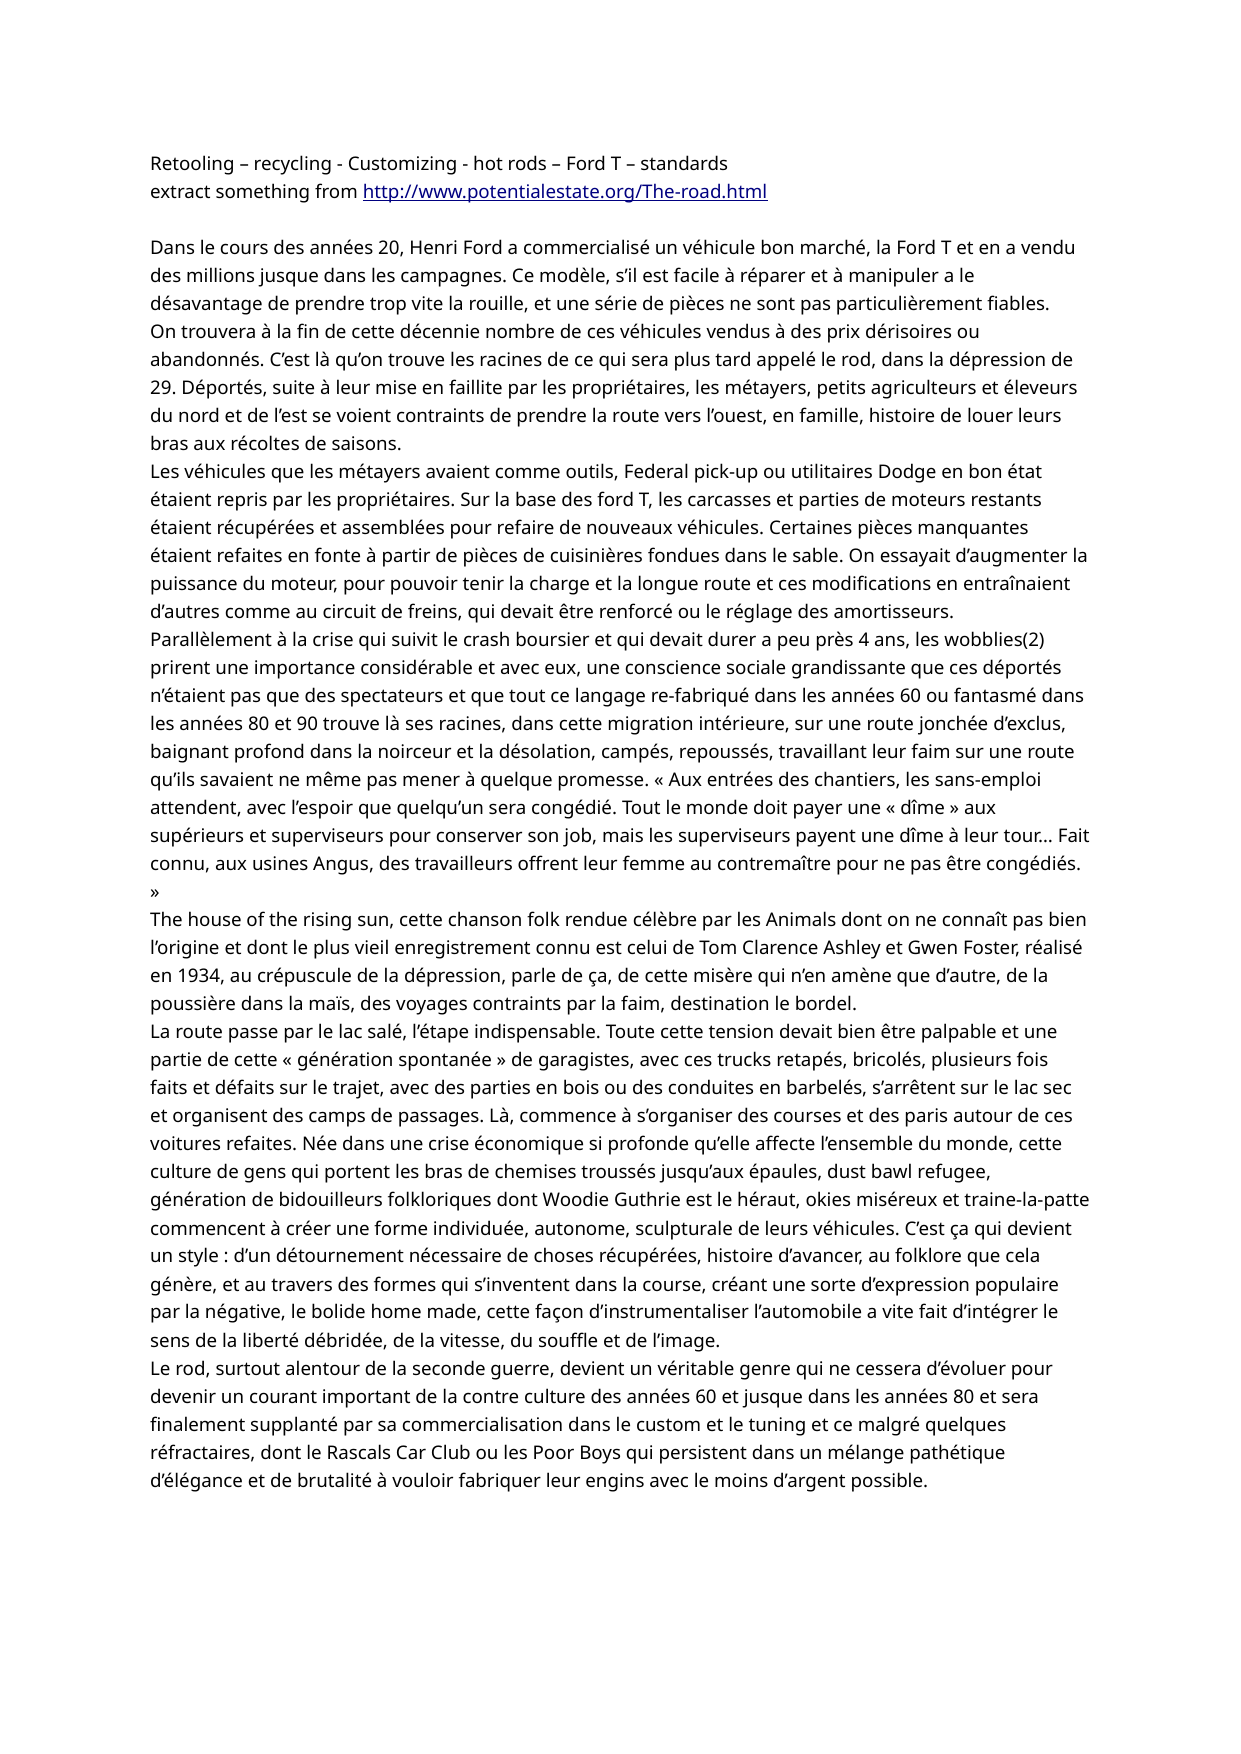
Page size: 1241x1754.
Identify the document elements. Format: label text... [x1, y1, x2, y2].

text Les véhicules que les métayers avaient comme outils, Federal pick-up ou utilitaires Dodge en bon état étaient repris par les propriétaires. Sur la base des ford T, les carcasses et parties de moteurs restants étaient récupérées et assemblées pour refaire de nouveaux véhicules. Certaines pièces manquantes étaient refaites en fonte à partir de pièces de cuisinières fondues dans le sable. On essayait d’augmenter la puissance du moteur, pour pouvoir tenir la charge et la longue route et ces modifications en entraînaient d’autres comme au circuit de freins, qui devait être renforcé ou le réglage des amortisseurs. [150, 458, 1091, 624]
text The house of the rising sun, cette chanson folk rendue célèbre par les Animals dont on ne connaît pas bien l’origine et dont le plus vieil enregistrement connu est celui de Tom Clarence Ashley et Gwen Foster, réalisé en 1934, au crépuscule de la dépression, parle de ça, de cette misère qui n’en amène que d’autre, de la poussière dans la maïs, des voyages contraints par la faim, destination le bordel. [150, 907, 1091, 1016]
text Le rod, surtout alentour de la seconde guerre, devient un véritable genre qui ne cessera d’évoluer pour devenir un courant important de la contre culture des années 60 et jusque dans les années 80 et sera finalement supplanté par sa commercialisation dans le custom et le tuning et ce malgré quelques réfractaires, dont le Rascals Car Club ou les Poor Boys qui persistent dans un mélange pathétique d’élégance et de brutalité à vouloir fabriquer leur engins avec le moins d’argent possible. [150, 1355, 1091, 1492]
text extract something from http://www.potentialestate.org/The-road.html [150, 178, 1091, 203]
text Retooling – recycling - Customizing - hot rods – Ford T – standards [150, 150, 1091, 176]
text Parallèlement à la crise qui suivit le crash boursier et qui devait durer a peu près 4 ans, les wobblies(2) prirent une importance considérable et avec eux, une conscience sociale grandissante que ces déportés n’étaient pas que des spectateurs et que tout ce langage re-fabriqué dans les années 60 ou fantasmé dans les années 80 et 90 trouve là ses racines, dans cette migration intérieure, sur une route jonchée d’exclus, baignant profond dans la noirceur et la désolation, campés, repoussés, travaillant leur faim sur une route qu’ils savaient ne même pas mener à quelque promesse. « Aux entrées des chantiers, les sans-emploi attendent, avec l’espoir que quelqu’un sera congédié. Tout le monde doit payer une « dîme » aux supérieurs et superviseurs pour conserver son job, mais les superviseurs payent une dîme à leur tour… Fait connu, aux usines Angus, des travailleurs offrent leur femme au contremaître pour ne pas être congédiés. » [150, 626, 1091, 904]
text La route passe par le lac salé, l’étape indispensable. Toute cette tension devait bien être palpable et une partie de cette « génération spontanée » de garagistes, avec ces trucks retapés, bricolés, plusieurs fois faits et défaits sur le trajet, avec des parties en bois ou des conduites en barbelés, s’arrêtent sur le lac sec et organisent des camps de passages. Là, commence à s’organiser des courses et des paris autour de ces voitures refaites. Née dans une crise économique si profonde qu’elle affecte l’ensemble du monde, cette culture de gens qui portent les bras de chemises troussés jusqu’aux épaules, dust bawl refugee, génération de bidouilleurs folkloriques dont Woodie Guthrie est le héraut, okies miséreux et traine-la-patte commencent à créer une forme individuée, autonome, sculpturale de leurs véhicules. C’est ça qui devient un style : d’un détournement nécessaire de choses récupérées, histoire d’avancer, au folklore que cela génère, et au travers des formes qui s’inventent dans la course, créant une sorte d’expression populaire par la négative, le bolide home made, cette façon d’instrumentaliser l’automobile a vite fait d’intégrer le sens de la liberté débridée, de la vitesse, du souffle et de l’image. [150, 1019, 1091, 1352]
text On trouvera à la fin de cette décennie nombre de ces véhicules vendus à des prix dérisoires ou abandonnés. C’est là qu’on trouve les racines de ce qui sera plus tard appelé le rod, dans la dépression de 29. Déportés, suite à leur mise en faillite par les propriétaires, les métayers, petits agriculteurs et éleveurs du nord et de l’est se voient contraints de prendre la route vers l’ouest, en famille, histoire de louer leurs bras aux récoltes de saisons. [150, 318, 1091, 456]
text Dans le cours des années 20, Henri Ford a commercialisé un véhicule bon marché, la Ford T et en a vendu des millions jusque dans les campagnes. Ce modèle, s’il est facile à réparer et à manipuler a le désavantage de prendre trop vite la rouille, et une série de pièces ne sont pas particulièrement fiables. [150, 234, 1091, 316]
